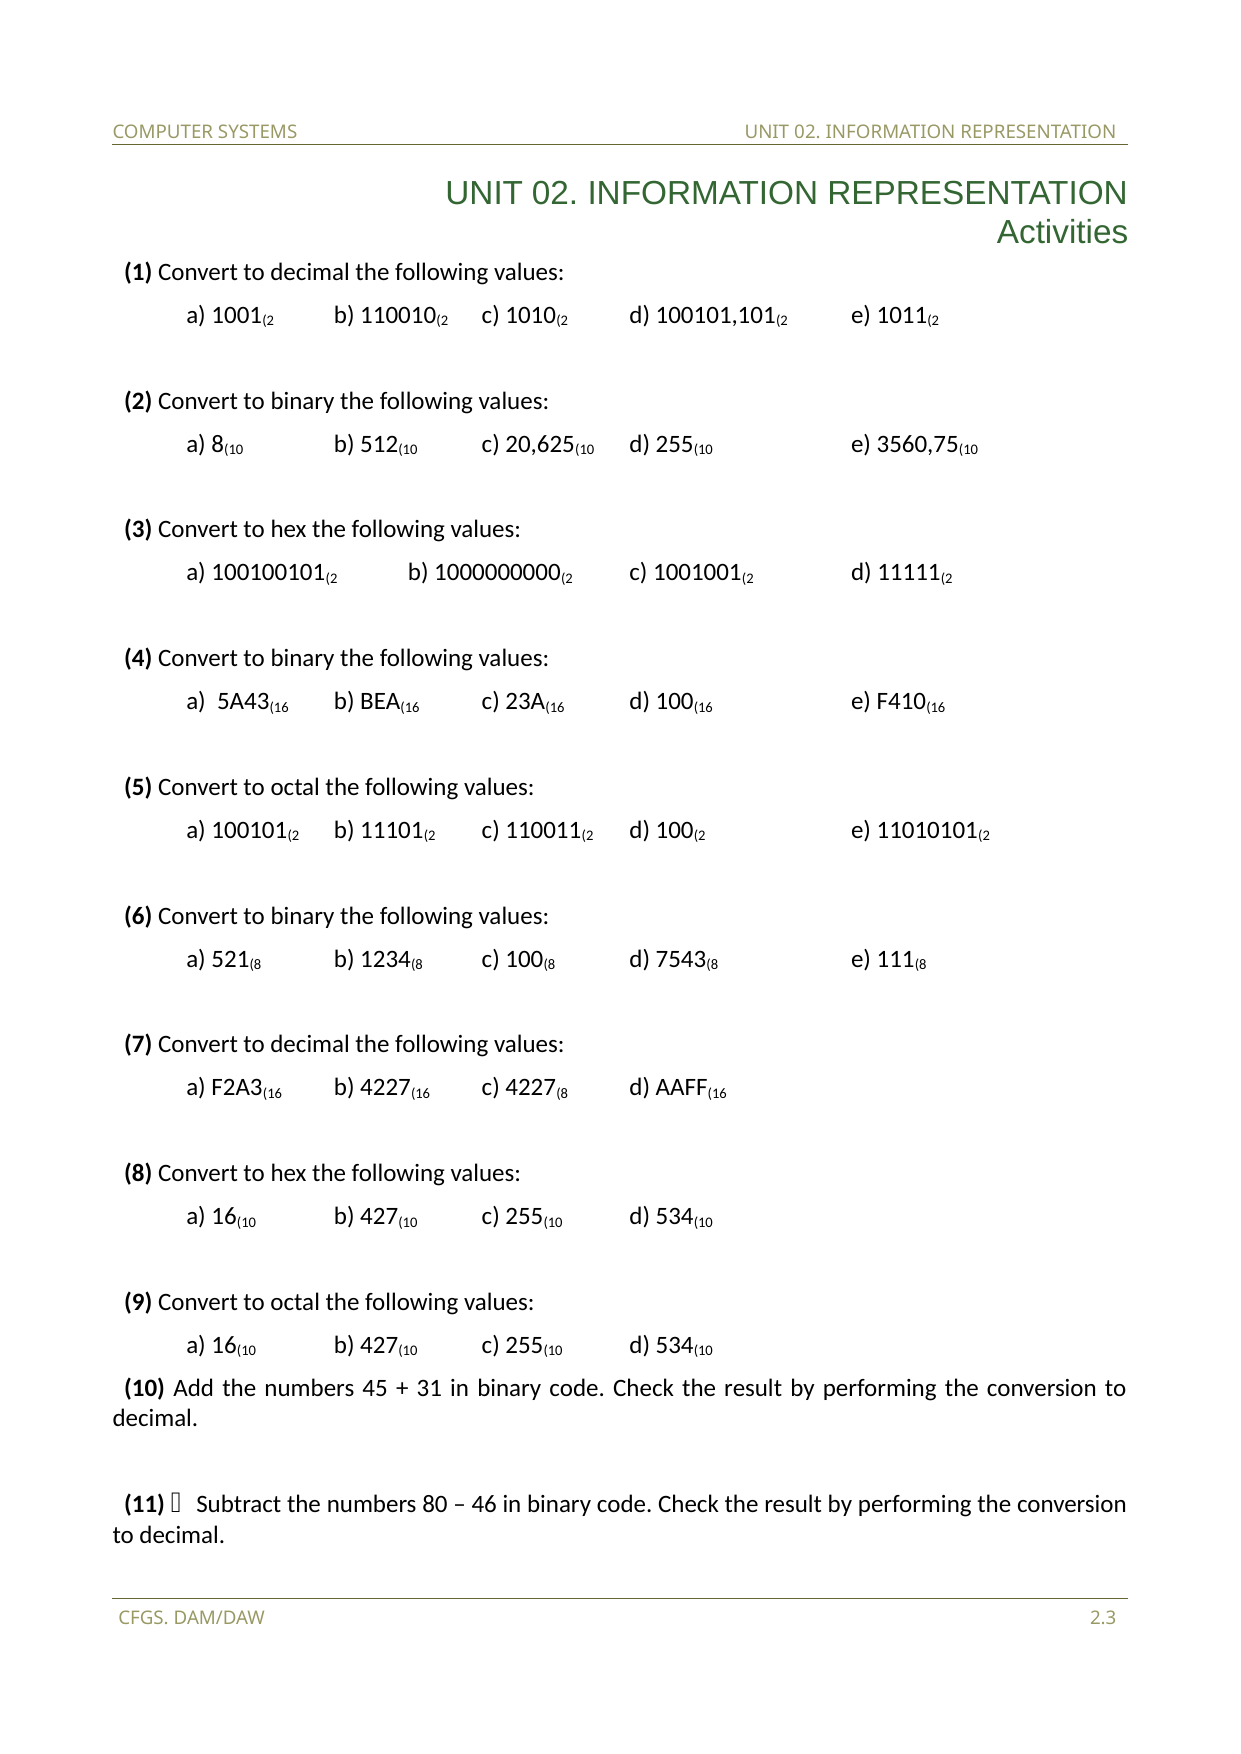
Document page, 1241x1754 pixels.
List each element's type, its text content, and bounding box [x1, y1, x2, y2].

text (8) Convert to hex the following values: [112, 1157, 1128, 1188]
text a) 100101(2 b) 11101(2 c) 110011(2 d) 100(2 e) 11010101(2 [112, 814, 1128, 844]
text a) 100100101(2 b) 1000000000(2 c) 1001001(2 d) 11111(2 [112, 556, 1128, 587]
text (4) Convert to binary the following values: [112, 642, 1128, 673]
text (6) Convert to binary the following values: [112, 900, 1128, 930]
text (10) Add the numbers 45 + 31 in binary code. Check the result by performing the conversion to decimal. [112, 1372, 1128, 1433]
text a) F2A3(16 b) 4227(16 c) 4227(8 d) AAFF(16 [112, 1071, 1128, 1102]
text Activities [112, 212, 1128, 250]
text a) 16(10 b) 427(10 c) 255(10 d) 534(10 [112, 1329, 1128, 1359]
text (9) Convert to octal the following values: [112, 1286, 1128, 1317]
text a) 16(10 b) 427(10 c) 255(10 d) 534(10 [112, 1200, 1128, 1231]
text (3) Convert to hex the following values: [112, 513, 1128, 544]
text UNIT 02. Information Representation [112, 173, 1128, 212]
text (2) Convert to binary the following values: [112, 385, 1128, 415]
text a) 1001(2 b) 110010(2 c) 1010(2 d) 100101,101(2 e) 1011(2 [112, 299, 1128, 329]
text (5) Convert to octal the following values: [112, 771, 1128, 802]
text a) 521(8 b) 1234(8 c) 100(8 d) 7543(8 e) 111(8 [112, 943, 1128, 973]
text (11)  Subtract the numbers 80 – 46 in binary code. Check the result by performing the conversion to decimal. [112, 1488, 1128, 1549]
text a) 5A43(16 b) BEA(16 c) 23A(16 d) 100(16 e) F410(16 [112, 685, 1128, 716]
text (7) Convert to decimal the following values: [112, 1028, 1128, 1059]
text (1) Convert to decimal the following values: [112, 256, 1128, 287]
text a) 8(10 b) 512(10 c) 20,625(10 d) 255(10 e) 3560,75(10 [112, 428, 1128, 458]
